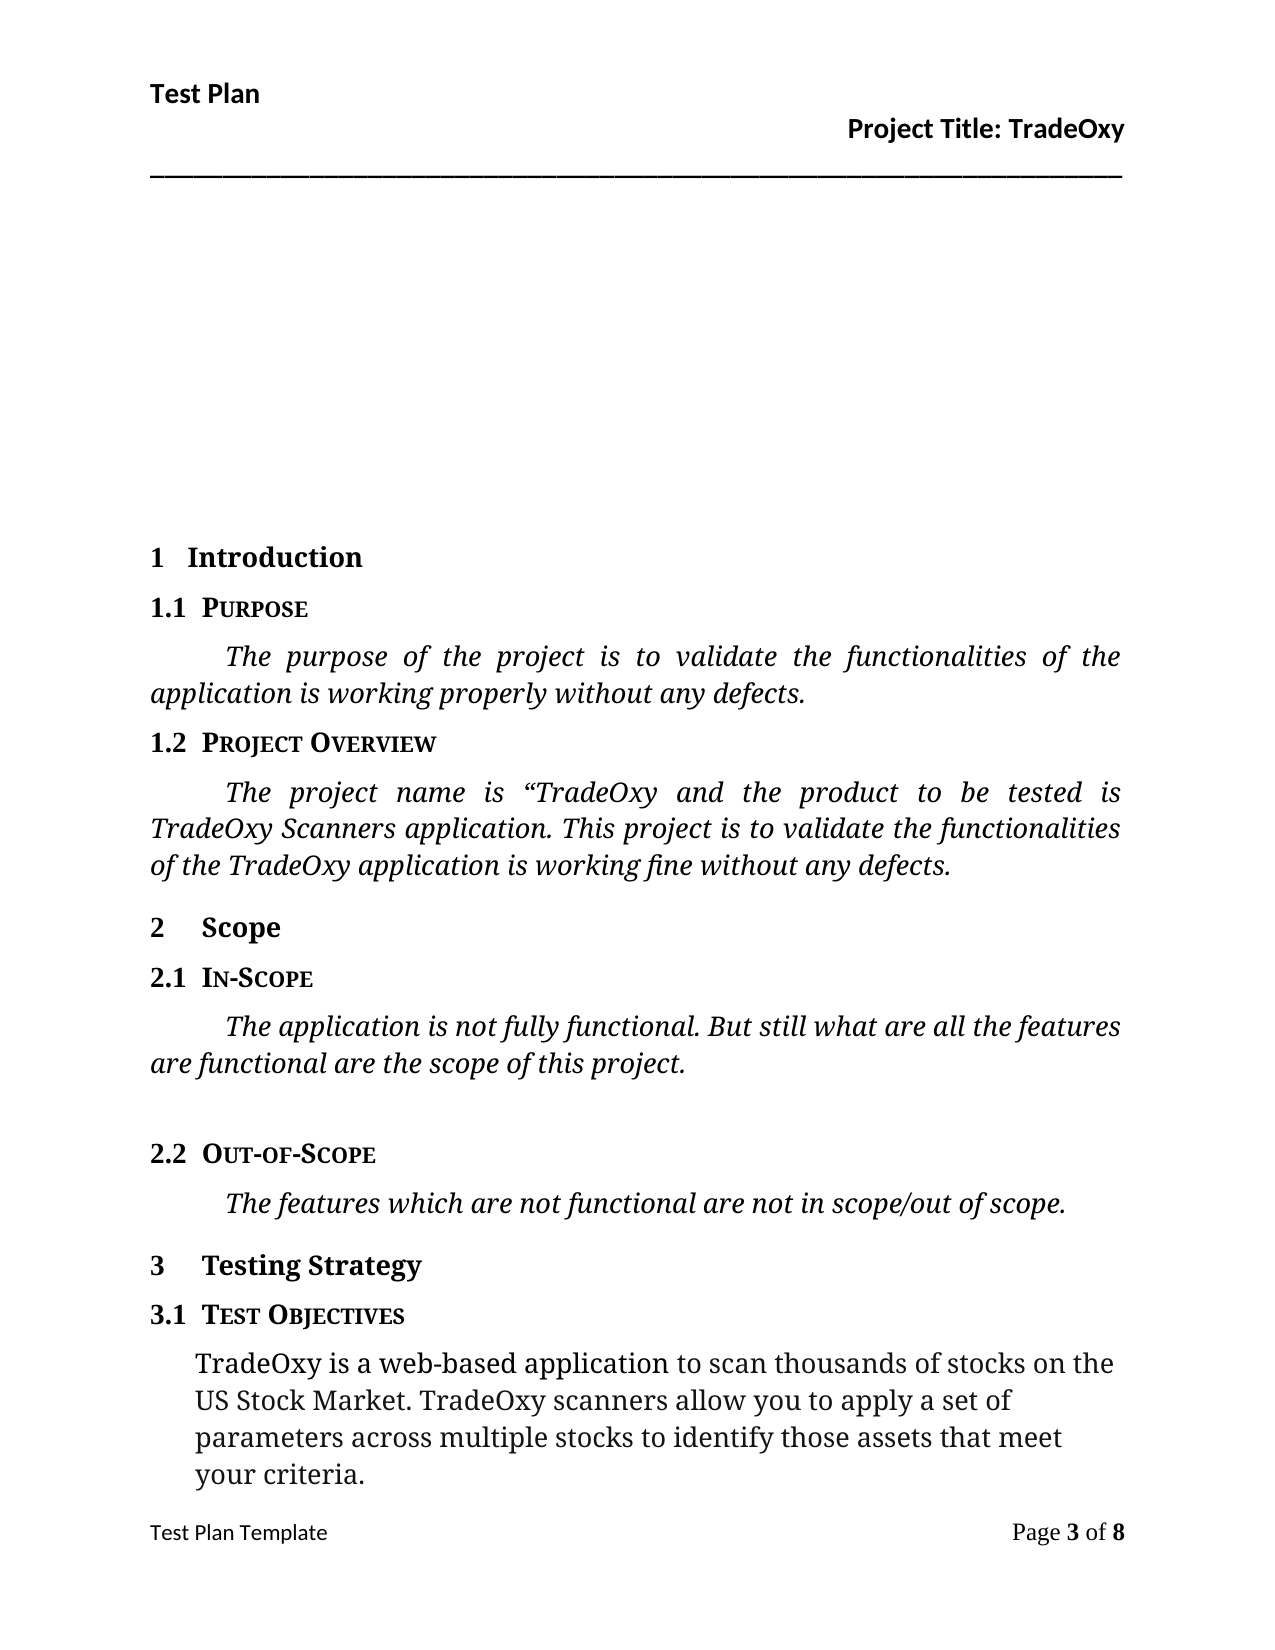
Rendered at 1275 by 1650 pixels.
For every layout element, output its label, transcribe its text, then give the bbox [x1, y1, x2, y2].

text The project name is “TradeOxy and the product to be tested is TradeOxy Scanners application. This project is to validate the functionalities of the TradeOxy application is working fine without any defects. [150, 773, 1125, 884]
subtitle Testing Strategy [150, 1246, 1125, 1283]
subtitle Project Overview [150, 724, 1125, 761]
text The features which are not functional are not in scope/out of scope. [150, 1184, 1125, 1221]
text TradeOxy is a web-based application to scan thousands of stocks on the US Stock Market. TradeOxy scanners allow you to apply a set of parameters across multiple stocks to identify those assets that meet your criteria. [195, 1345, 1125, 1492]
subtitle In-Scope [150, 958, 1125, 995]
subtitle Purpose [150, 588, 1125, 625]
text The purpose of the project is to validate the functionalities of the application is working properly without any defects. [150, 637, 1125, 711]
subtitle Out-of-Scope [150, 1135, 1125, 1172]
subtitle Introduction [150, 539, 1125, 576]
subtitle Test Objectives [150, 1295, 1125, 1332]
subtitle Scope [150, 909, 1125, 946]
text The application is not fully functional. But still what are all the features are functional are the scope of this project. [150, 1007, 1125, 1081]
